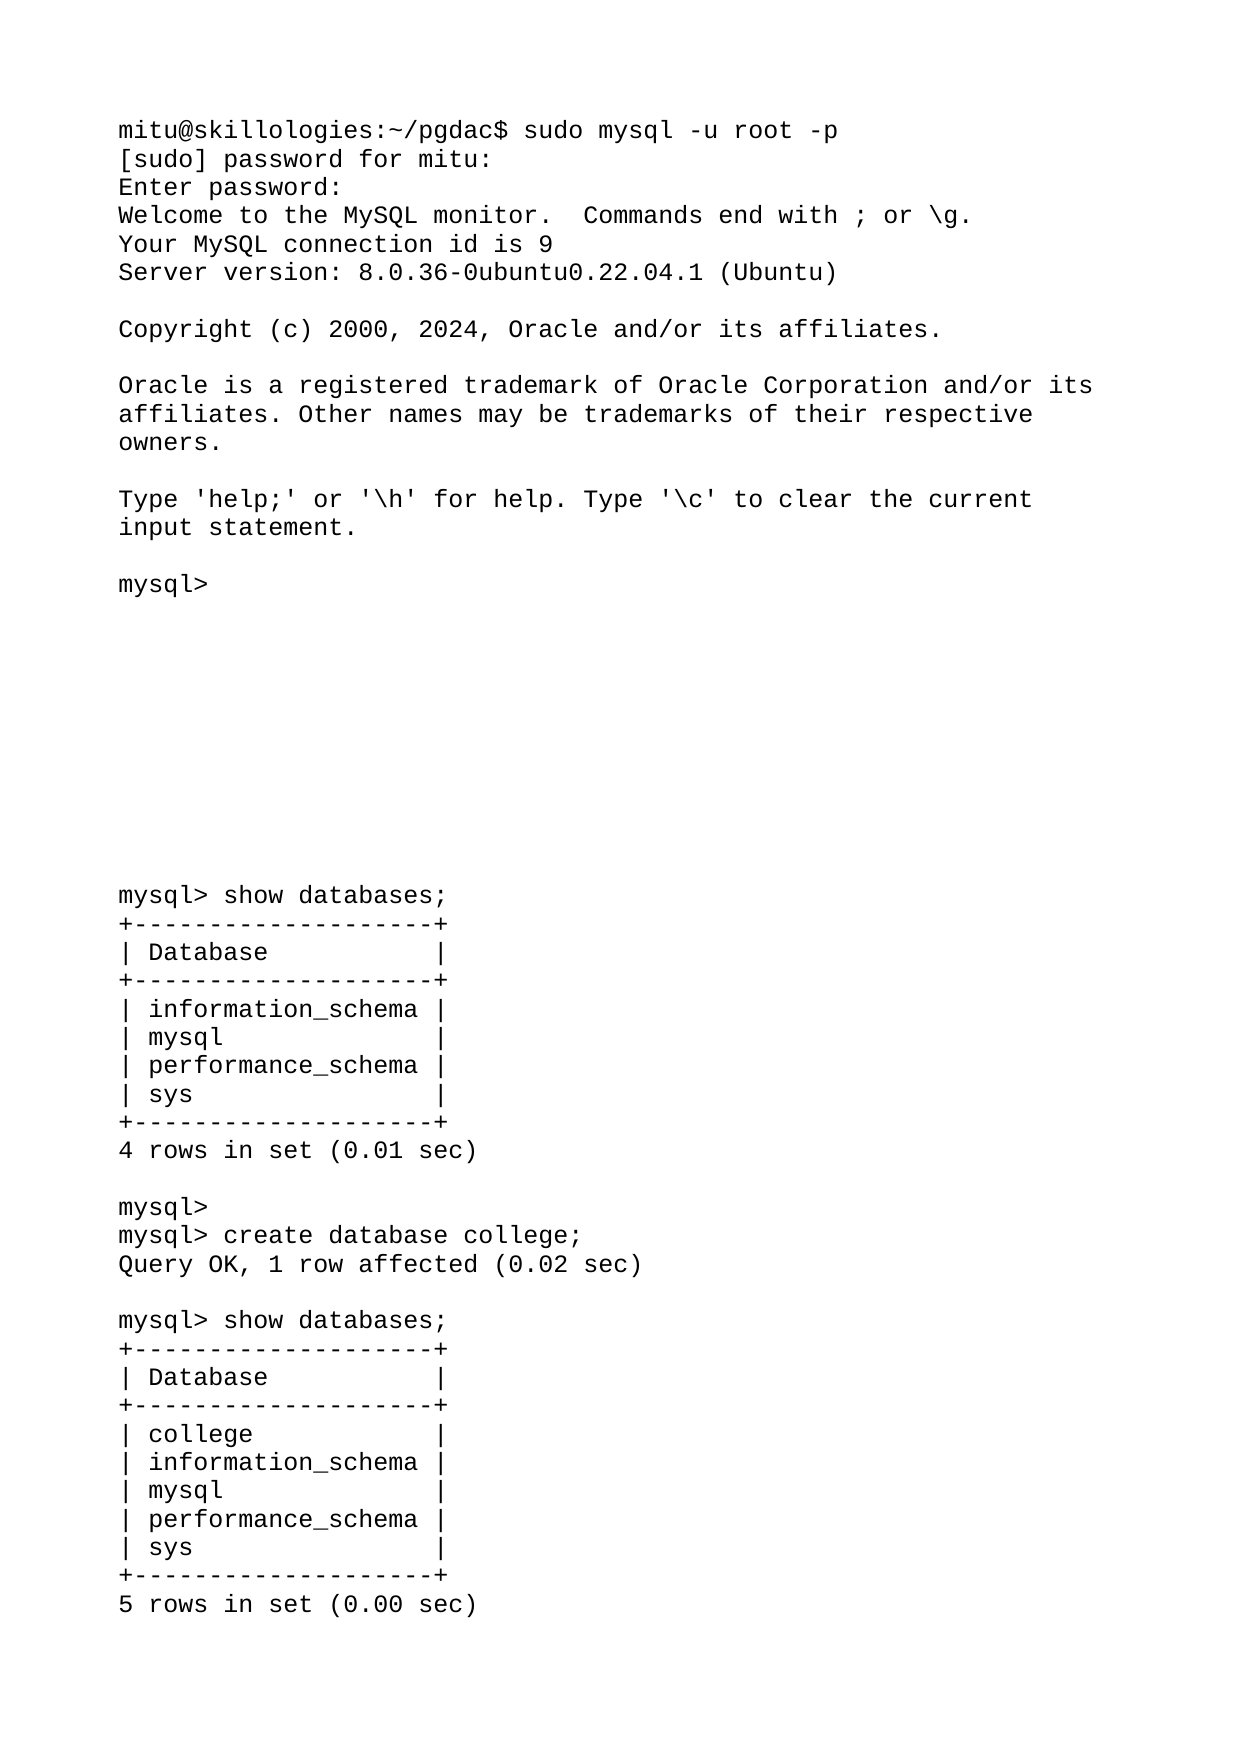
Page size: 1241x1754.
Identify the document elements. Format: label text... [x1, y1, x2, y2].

text 5 rows in set (0.00 sec) [118, 1591, 1122, 1620]
text | college | [118, 1421, 1122, 1450]
text | Database | [118, 1365, 1122, 1393]
text | mysql | [118, 1025, 1122, 1053]
text | mysql | [118, 1478, 1122, 1506]
text Welcome to the MySQL monitor. Commands end with ; or \g. [118, 203, 1122, 231]
text Your MySQL connection id is 9 [118, 231, 1122, 260]
text | sys | [118, 1535, 1122, 1563]
text Copyright (c) 2000, 2024, Oracle and/or its affiliates. [118, 316, 1122, 345]
text | information_schema | [118, 1450, 1122, 1478]
text | information_schema | [118, 996, 1122, 1025]
text mysql> show databases; [118, 1308, 1122, 1336]
text Oracle is a registered trademark of Oracle Corporation and/or its [118, 373, 1122, 401]
text | performance_schema | [118, 1506, 1122, 1535]
text Query OK, 1 row affected (0.02 sec) [118, 1251, 1122, 1280]
text 4 rows in set (0.01 sec) [118, 1138, 1122, 1166]
text Server version: 8.0.36-0ubuntu0.22.04.1 (Ubuntu) [118, 260, 1122, 288]
text +--------------------+ [118, 1336, 1122, 1365]
text mysql> show databases; [118, 883, 1122, 911]
text [sudo] password for mitu: [118, 146, 1122, 175]
text +--------------------+ [118, 1563, 1122, 1591]
text mysql> [118, 571, 1122, 600]
text +--------------------+ [118, 968, 1122, 996]
text owners. [118, 430, 1122, 458]
text mitu@skillologies:~/pgdac$ sudo mysql -u root -p [118, 118, 1122, 146]
text | sys | [118, 1081, 1122, 1110]
text Enter password: [118, 175, 1122, 203]
text affiliates. Other names may be trademarks of their respective [118, 401, 1122, 430]
text mysql> create database college; [118, 1223, 1122, 1251]
text | Database | [118, 940, 1122, 968]
text +--------------------+ [118, 1393, 1122, 1421]
text +--------------------+ [118, 911, 1122, 940]
text Type 'help;' or '\h' for help. Type '\c' to clear the current input statement. [118, 486, 1122, 543]
text mysql> [118, 1195, 1122, 1223]
text +--------------------+ [118, 1110, 1122, 1138]
text | performance_schema | [118, 1053, 1122, 1081]
